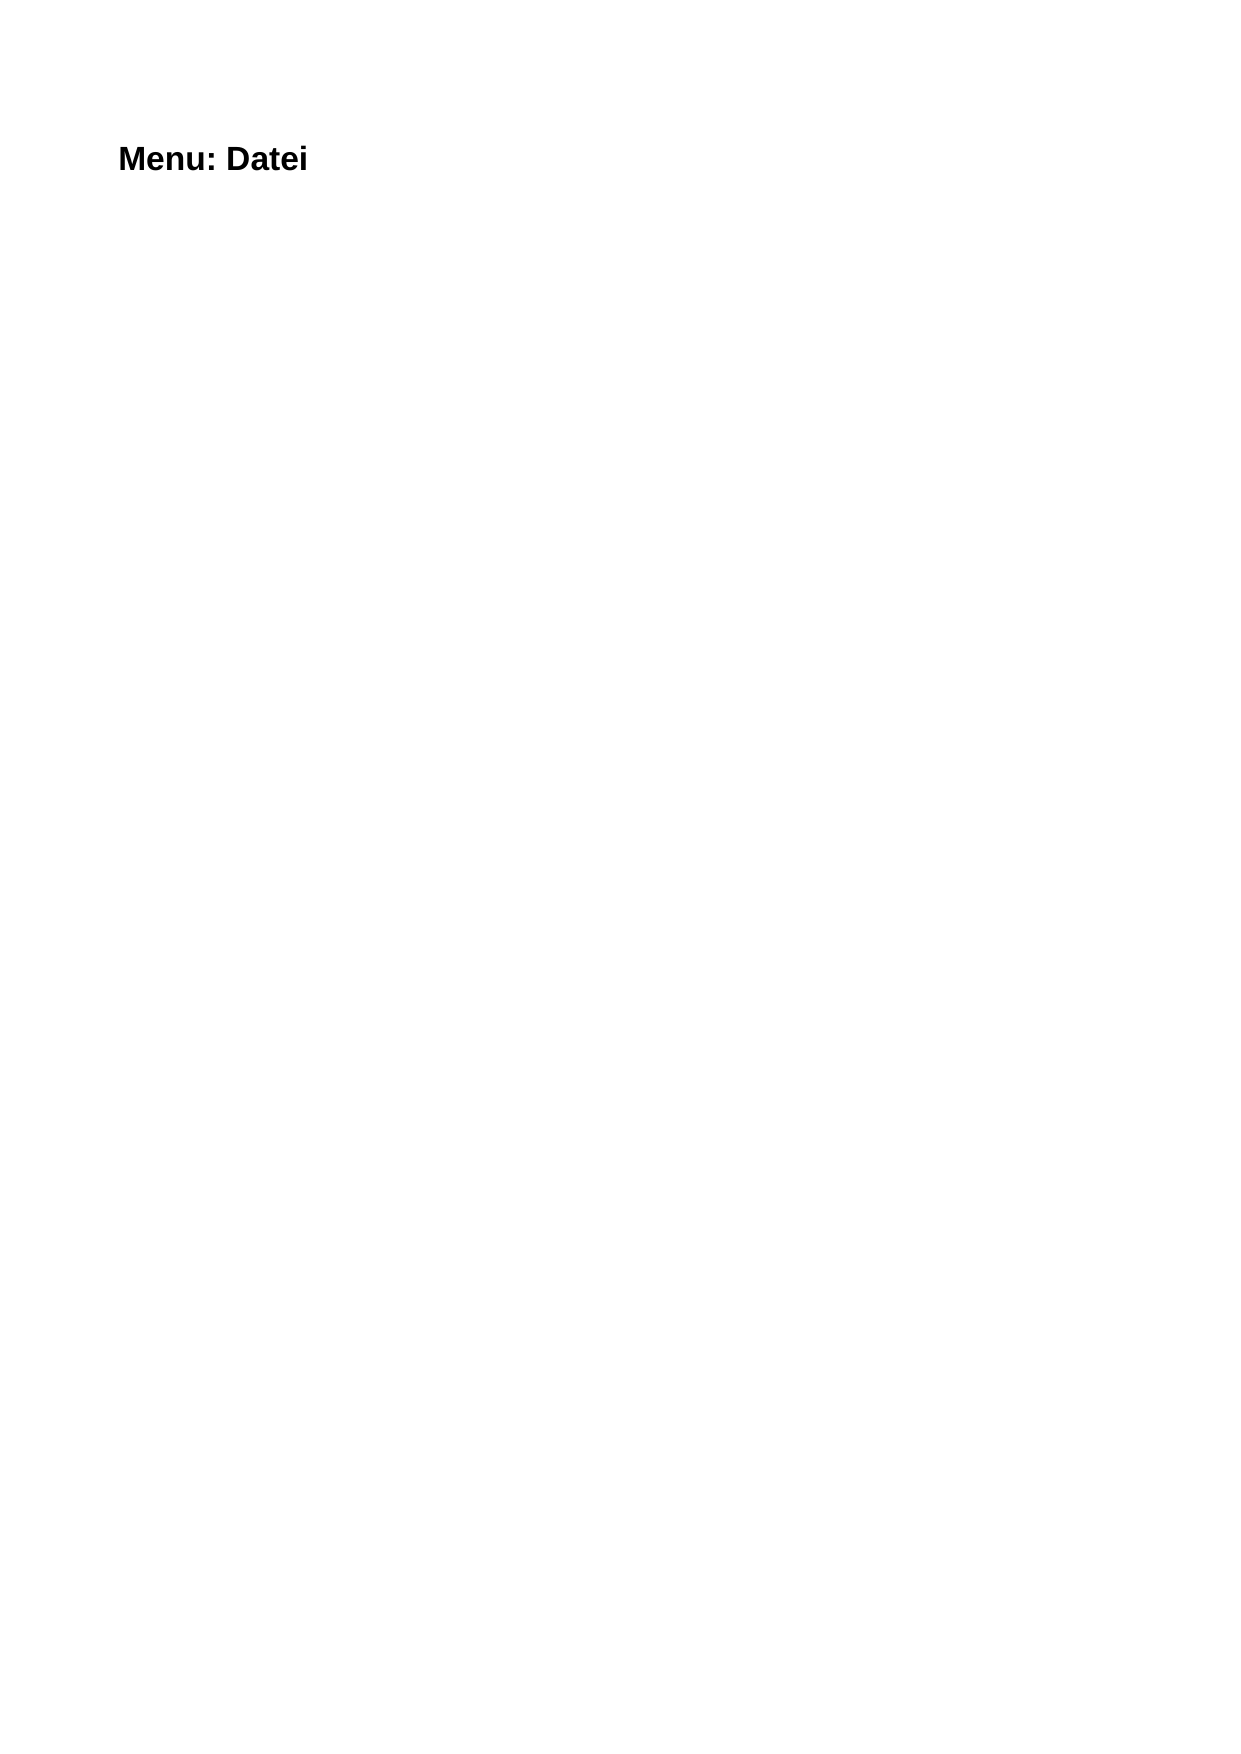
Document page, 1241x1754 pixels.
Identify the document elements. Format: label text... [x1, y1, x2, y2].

subtitle Menu: Datei [118, 139, 1122, 178]
